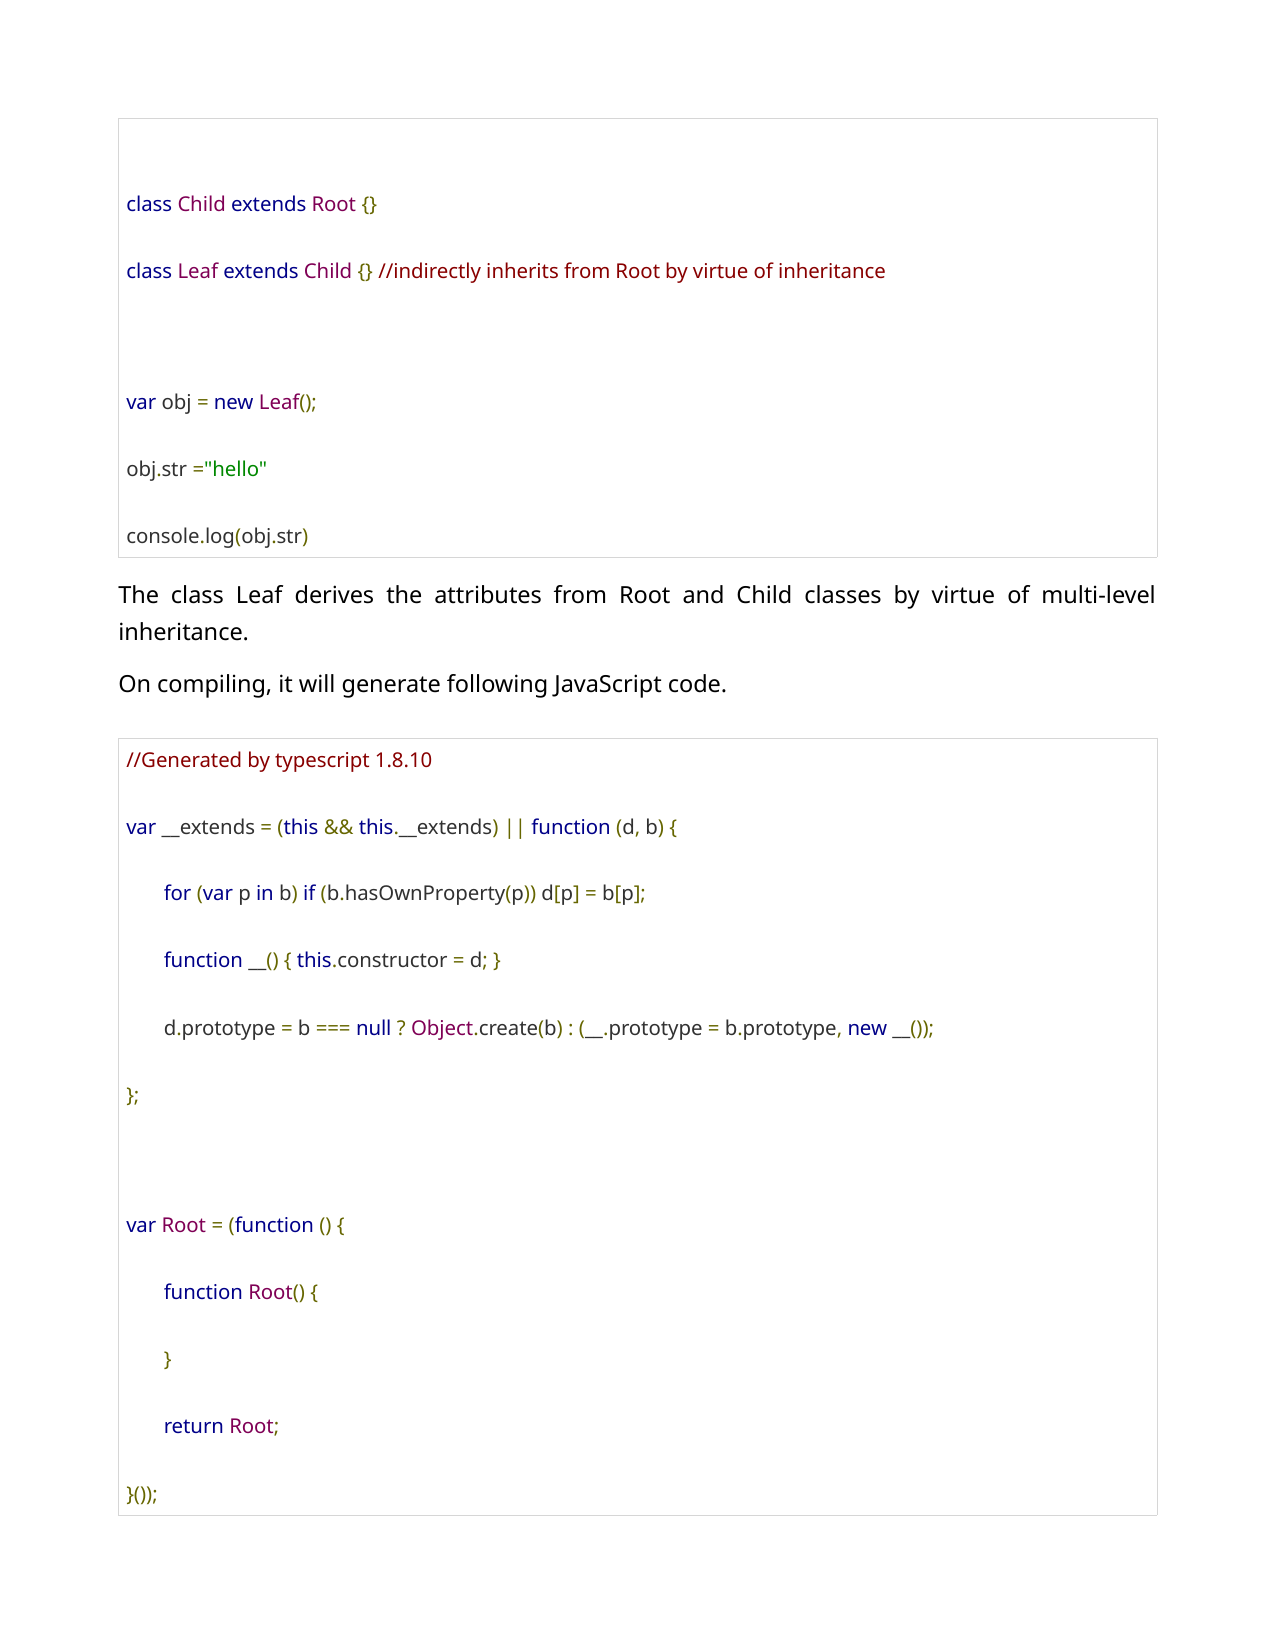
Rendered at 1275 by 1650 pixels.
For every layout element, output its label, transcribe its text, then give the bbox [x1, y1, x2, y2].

text d.prototype = b === null ? Object.create(b) : (__.prototype = b.prototype, new __()); [119, 1005, 1157, 1041]
text function __() { this.constructor = d; } [119, 938, 1157, 974]
text obj.str ="hello" [119, 447, 1157, 482]
text class Leaf extends Child {} //indirectly inherits from Root by virtue of inheritance [119, 249, 1157, 284]
text //Generated by typescript 1.8.10 [119, 739, 1157, 773]
text The class Leaf derives the attributes from Root and Child classes by virtue of multi-level inheritance. [118, 572, 1157, 647]
text function Root() { [119, 1270, 1157, 1306]
text var Root = (function () { [119, 1203, 1157, 1239]
text return Root; [119, 1404, 1157, 1440]
text }()); [119, 1471, 1157, 1515]
text }; [119, 1072, 1157, 1108]
text for (var p in b) if (b.hasOwnProperty(p)) d[p] = b[p]; [119, 871, 1157, 907]
text } [119, 1337, 1157, 1373]
text var obj = new Leaf(); [119, 380, 1157, 415]
text On compiling, it will generate following JavaScript code. [118, 662, 1157, 699]
text var __extends = (this && this.__extends) || function (d, b) { [119, 804, 1157, 840]
text class Child extends Root {} [119, 182, 1157, 218]
text console.log(obj.str) [119, 513, 1157, 557]
